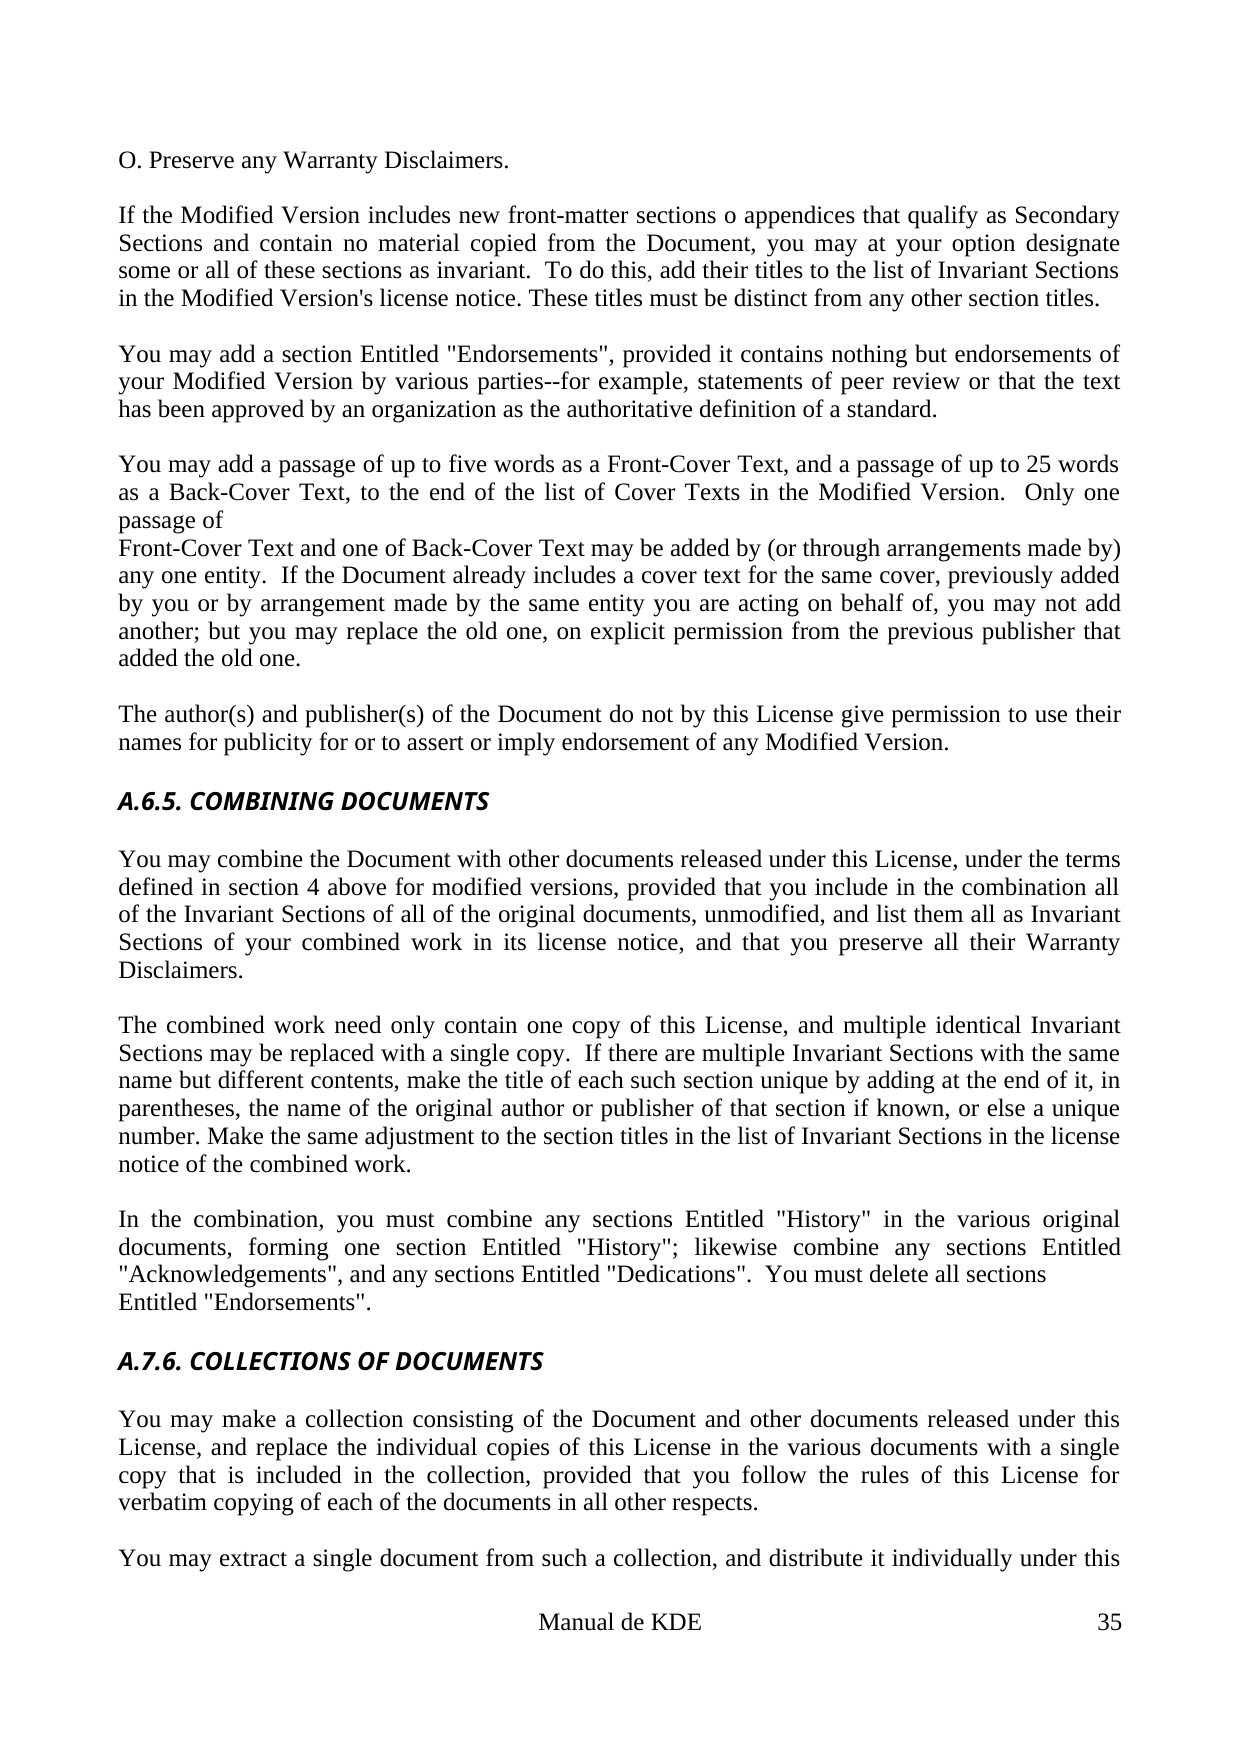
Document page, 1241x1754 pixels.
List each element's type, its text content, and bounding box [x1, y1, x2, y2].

text A.6.5. COMBINING DOCUMENTS [118, 783, 1122, 817]
text You may add a passage of up to five words as a Front-Cover Text, and a passage of up to 25 words as a Back-Cover Text, to the end of the list of Cover Texts in the Modified Version. Only one passage of [118, 451, 1122, 534]
text If the Modified Version includes new front-matter sections o appendices that qualify as Secondary Sections and contain no material copied from the Document, you may at your option designate some or all of these sections as invariant. To do this, add their titles to the list of Invariant Sections in the Modified Version's license notice. These titles must be distinct from any other section titles. [118, 201, 1122, 312]
text The combined work need only contain one copy of this License, and multiple identical Invariant Sections may be replaced with a single copy. If there are multiple Invariant Sections with the same name but different contents, make the title of each such section unique by adding at the end of it, in parentheses, the name of the original author or publisher of that section if known, or else a unique number. Make the same adjustment to the section titles in the list of Invariant Sections in the license notice of the combined work. [118, 1011, 1122, 1177]
text Entitled "Endorsements". [118, 1288, 1122, 1316]
text You may add a section Entitled "Endorsements", provided it contains nothing but endorsements of your Modified Version by various parties--for example, statements of peer review or that the text has been approved by an organization as the authoritative definition of a standard. [118, 340, 1122, 423]
text The author(s) and publisher(s) of the Document do not by this License give permission to use their names for publicity for or to assert or imply endorsement of any Modified Version. [118, 700, 1122, 755]
text You may make a collection consisting of the Document and other documents released under this License, and replace the individual copies of this License in the various documents with a single copy that is included in the collection, provided that you follow the rules of this License for verbatim copying of each of the documents in all other respects. [118, 1405, 1122, 1516]
text A.7.6. COLLECTIONS OF DOCUMENTS [118, 1344, 1122, 1378]
text O. Preserve any Warranty Disclaimers. [118, 146, 1122, 173]
text You may extract a single document from such a collection, and distribute it individually under this [118, 1544, 1122, 1572]
text Front-Cover Text and one of Back-Cover Text may be added by (or through arrangements made by) any one entity. If the Document already includes a cover text for the same cover, previously added by you or by arrangement made by the same entity you are acting on behalf of, you may not add another; but you may replace the old one, on explicit permission from the previous publisher that added the old one. [118, 534, 1122, 672]
text You may combine the Document with other documents released under this License, under the terms defined in section 4 above for modified versions, provided that you include in the combination all of the Invariant Sections of all of the original documents, unmodified, and list them all as Invariant Sections of your combined work in its license notice, and that you preserve all their Warranty Disclaimers. [118, 845, 1122, 983]
text In the combination, you must combine any sections Entitled "History" in the various original documents, forming one section Entitled "History"; likewise combine any sections Entitled "Acknowledgements", and any sections Entitled "Dedications". You must delete all sections [118, 1205, 1122, 1288]
